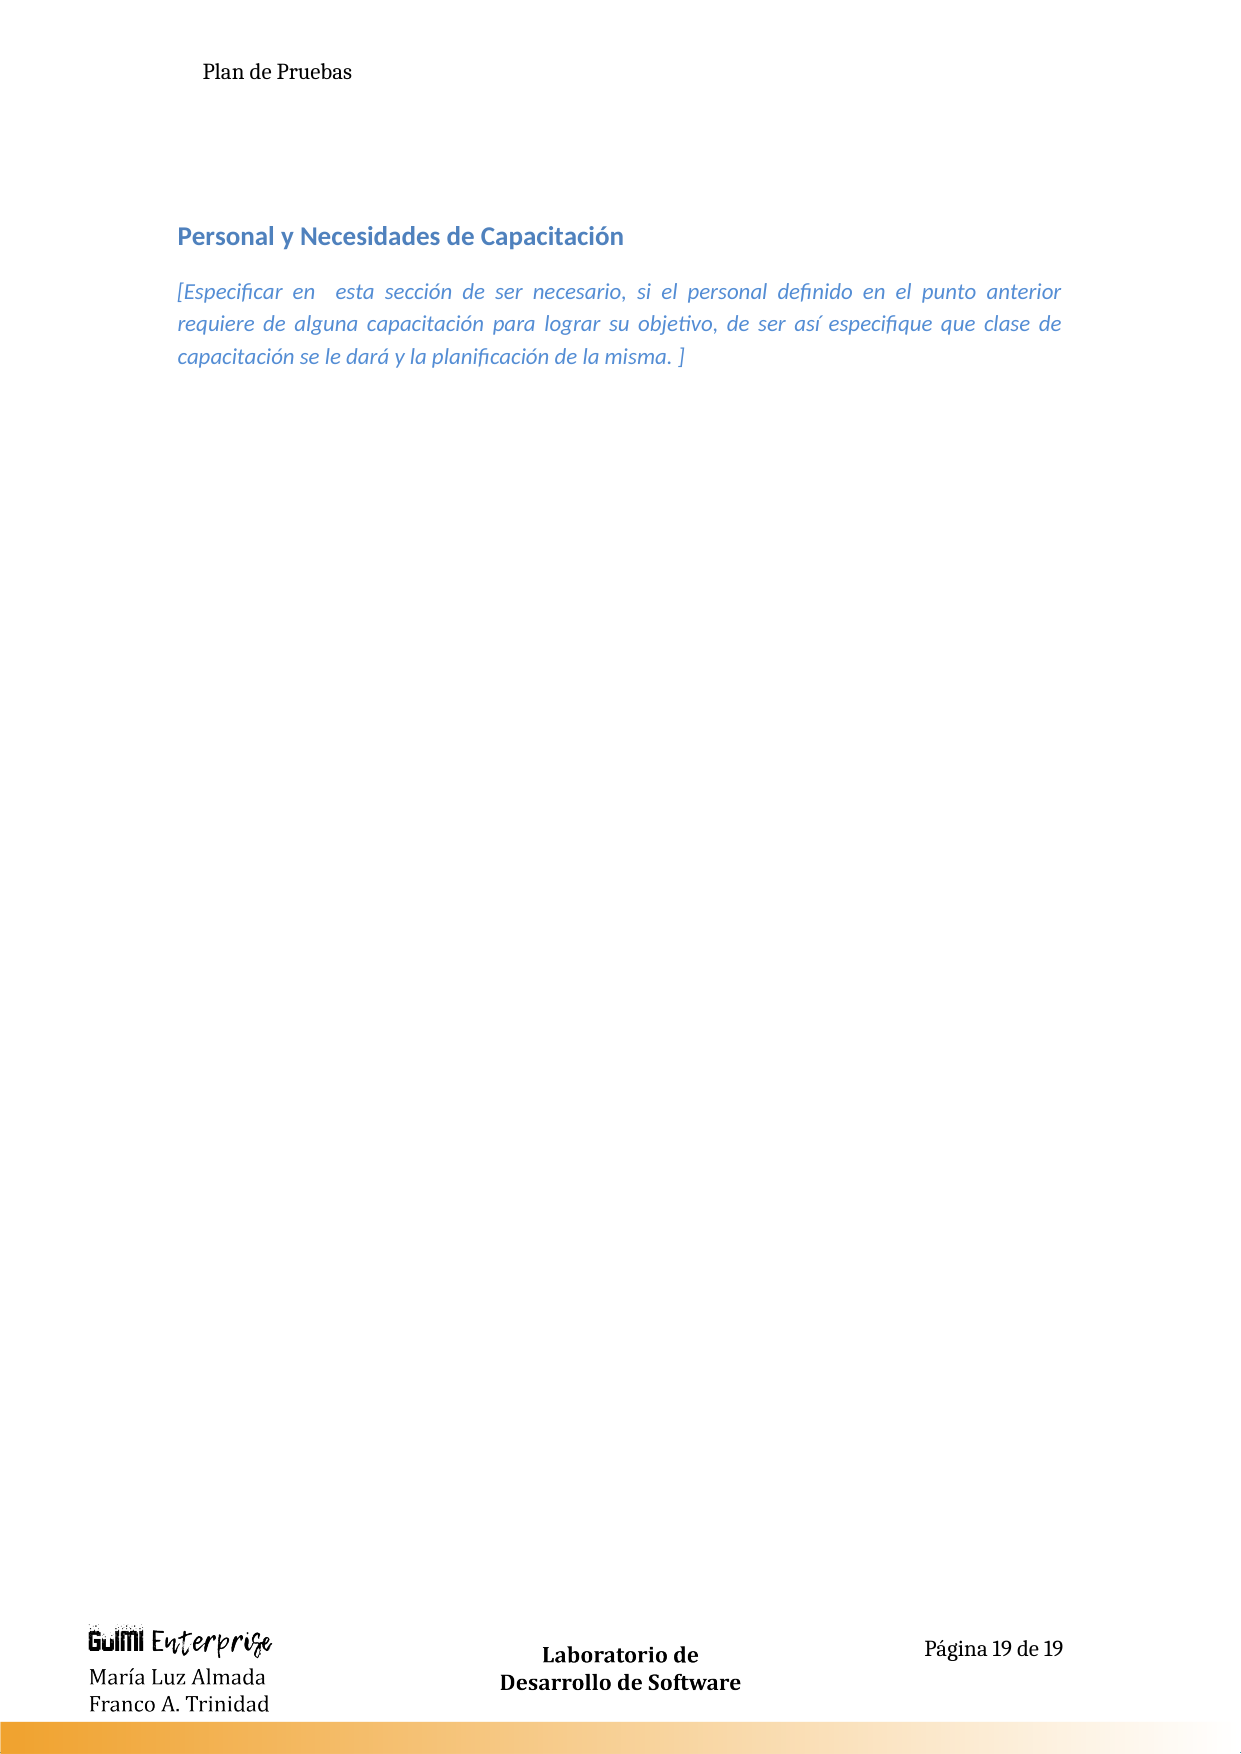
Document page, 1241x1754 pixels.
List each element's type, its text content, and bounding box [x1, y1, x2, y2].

picture [0, 1613, 1241, 1754]
text [Especificar en esta sección de ser necesario, si el personal definido en el punto anterior requiere de alguna capacitación para lograr su objetivo, de ser así especifique que clase de capacitación se le dará y la planificación de la misma. ] [177, 277, 1063, 370]
text Personal y Necesidades de Capacitación [177, 219, 1063, 252]
